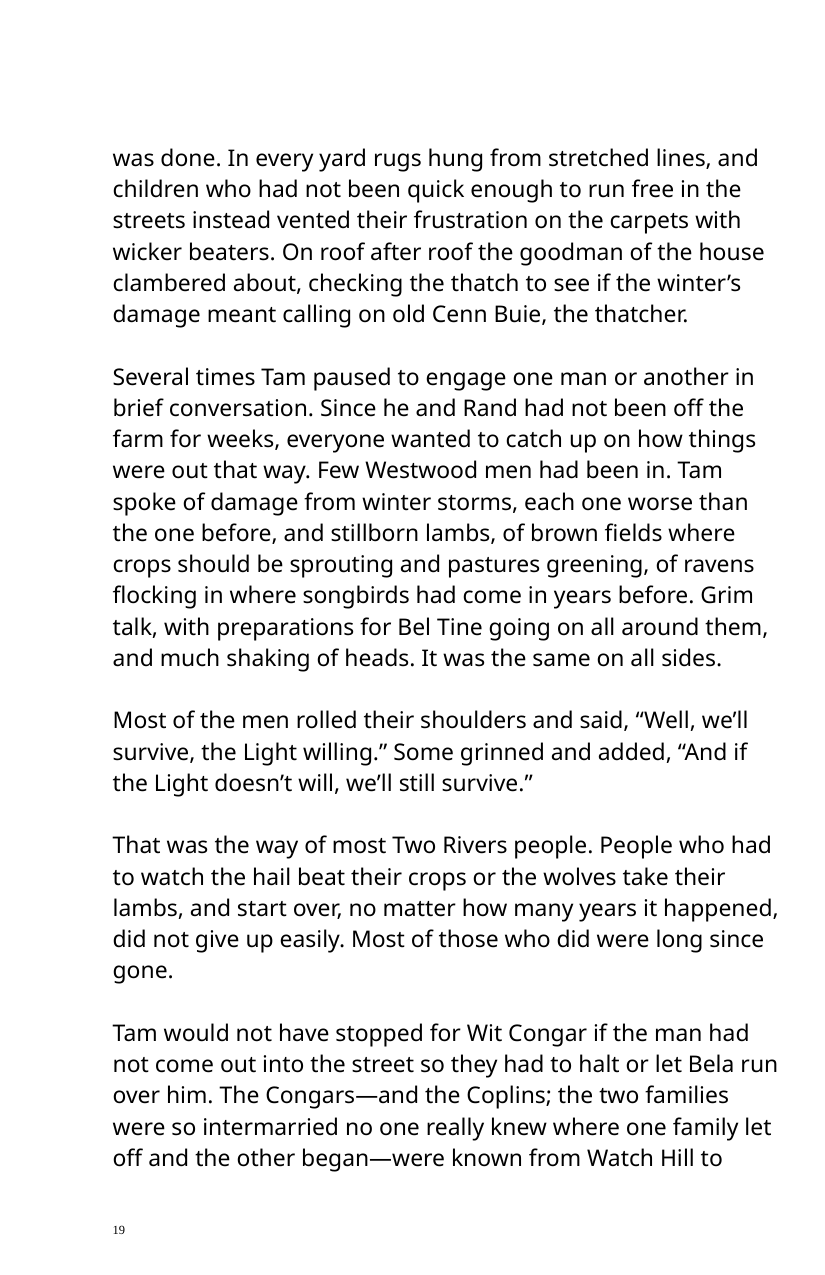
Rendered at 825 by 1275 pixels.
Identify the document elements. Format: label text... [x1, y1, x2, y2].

text Most of the men rolled their shoulders and said, “Well, we’ll survive, the Light willing.” Some grinned and added, “And if the Light doesn’t will, we’ll still survive.” [112, 704, 787, 798]
text That was the way of most Two Rivers people. People who had to watch the hail beat their crops or the wolves take their lambs, and start over, no matter how many years it happened, did not give up easily. Most of those who did were long since gone. [112, 829, 787, 986]
text Tam would not have stopped for Wit Congar if the man had not come out into the street so they had to halt or let Bela run over him. The Congars—and the Coplins; the two families were so intermarried no one really knew where one family let off and the other began—were known from Watch Hill to [112, 1017, 787, 1173]
text was done. In every yard rugs hung from stretched lines, and children who had not been quick enough to run free in the streets instead vented their frustration on the carpets with wicker beaters. On roof after roof the goodman of the house clambered about, checking the thatch to see if the winter’s damage meant calling on old Cenn Buie, the thatcher. [112, 142, 787, 329]
text Several times Tam paused to engage one man or another in brief conversation. Since he and Rand had not been off the farm for weeks, everyone wanted to catch up on how things were out that way. Few Westwood men had been in. Tam spoke of damage from winter storms, each one worse than the one before, and stillborn lambs, of brown fields where crops should be sprouting and pastures greening, of ravens flocking in where songbirds had come in years before. Grim talk, with preparations for Bel Tine going on all around them, and much shaking of heads. It was the same on all sides. [112, 361, 787, 673]
